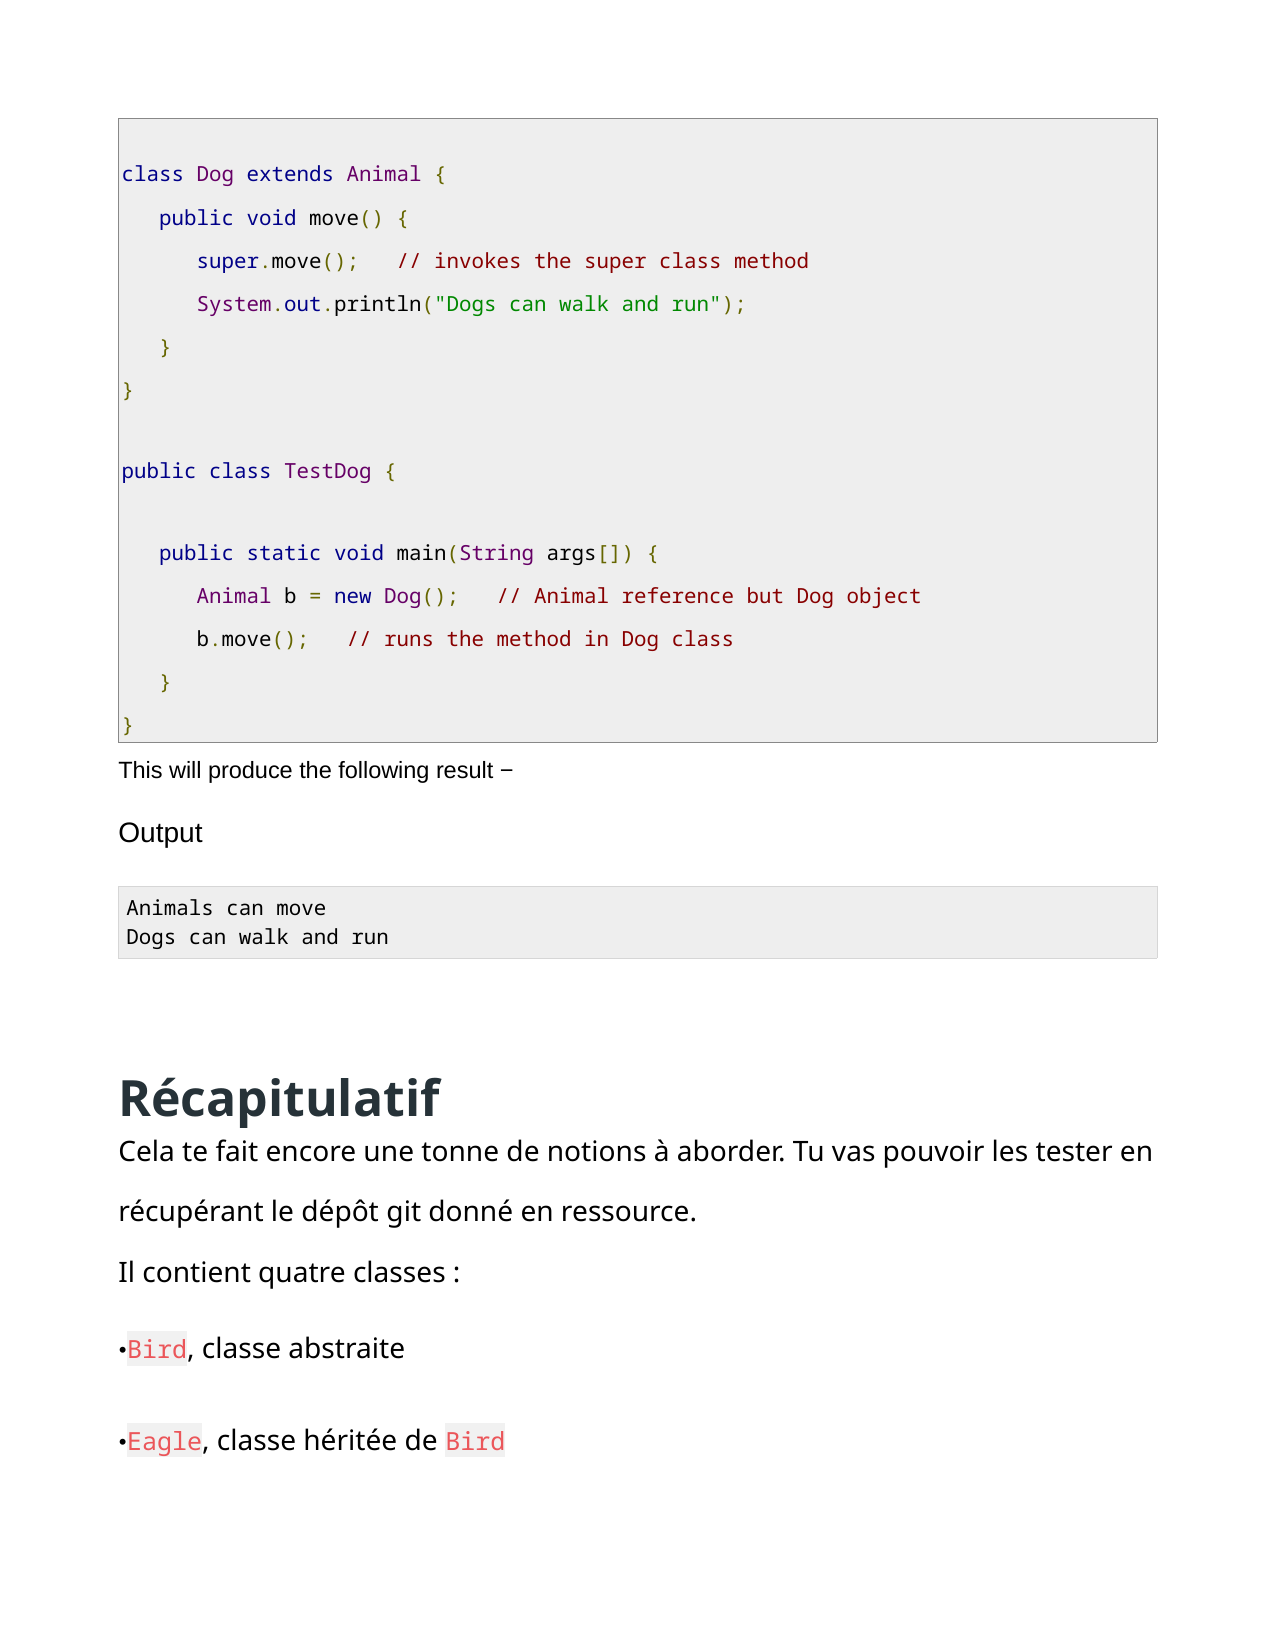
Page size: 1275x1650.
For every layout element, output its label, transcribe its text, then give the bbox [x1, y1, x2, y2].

subtitle Output [118, 816, 1157, 849]
text Il contient quatre classes : [118, 1252, 1157, 1290]
text public static void main(String args[]) { [119, 534, 1157, 566]
text This will produce the following result − [118, 756, 1157, 783]
text } [119, 664, 1157, 696]
text Animals can move [119, 887, 1157, 914]
text } [119, 707, 1157, 742]
text class Dog extends Animal { [119, 156, 1157, 188]
text •Bird, classe abstraite [118, 1328, 1157, 1366]
text •Eagle, classe héritée de Bird [118, 1420, 1157, 1458]
subtitle Récapitulatif [118, 1063, 1157, 1131]
text Animal b = new Dog(); // Animal reference but Dog object [119, 577, 1157, 609]
text public void move() { [119, 199, 1157, 231]
text super.move(); // invokes the super class method [119, 242, 1157, 274]
text } [119, 329, 1157, 361]
text Cela te fait encore une tonne de notions à aborder. Tu vas pouvoir les tester en récupérant le dépôt git donné en ressource. [118, 1131, 1157, 1230]
text System.out.println("Dogs can walk and run"); [119, 286, 1157, 317]
text public class TestDog { [119, 453, 1157, 485]
text b.move(); // runs the method in Dog class [119, 621, 1157, 652]
text Dogs can walk and run [119, 914, 1157, 958]
text } [119, 372, 1157, 403]
